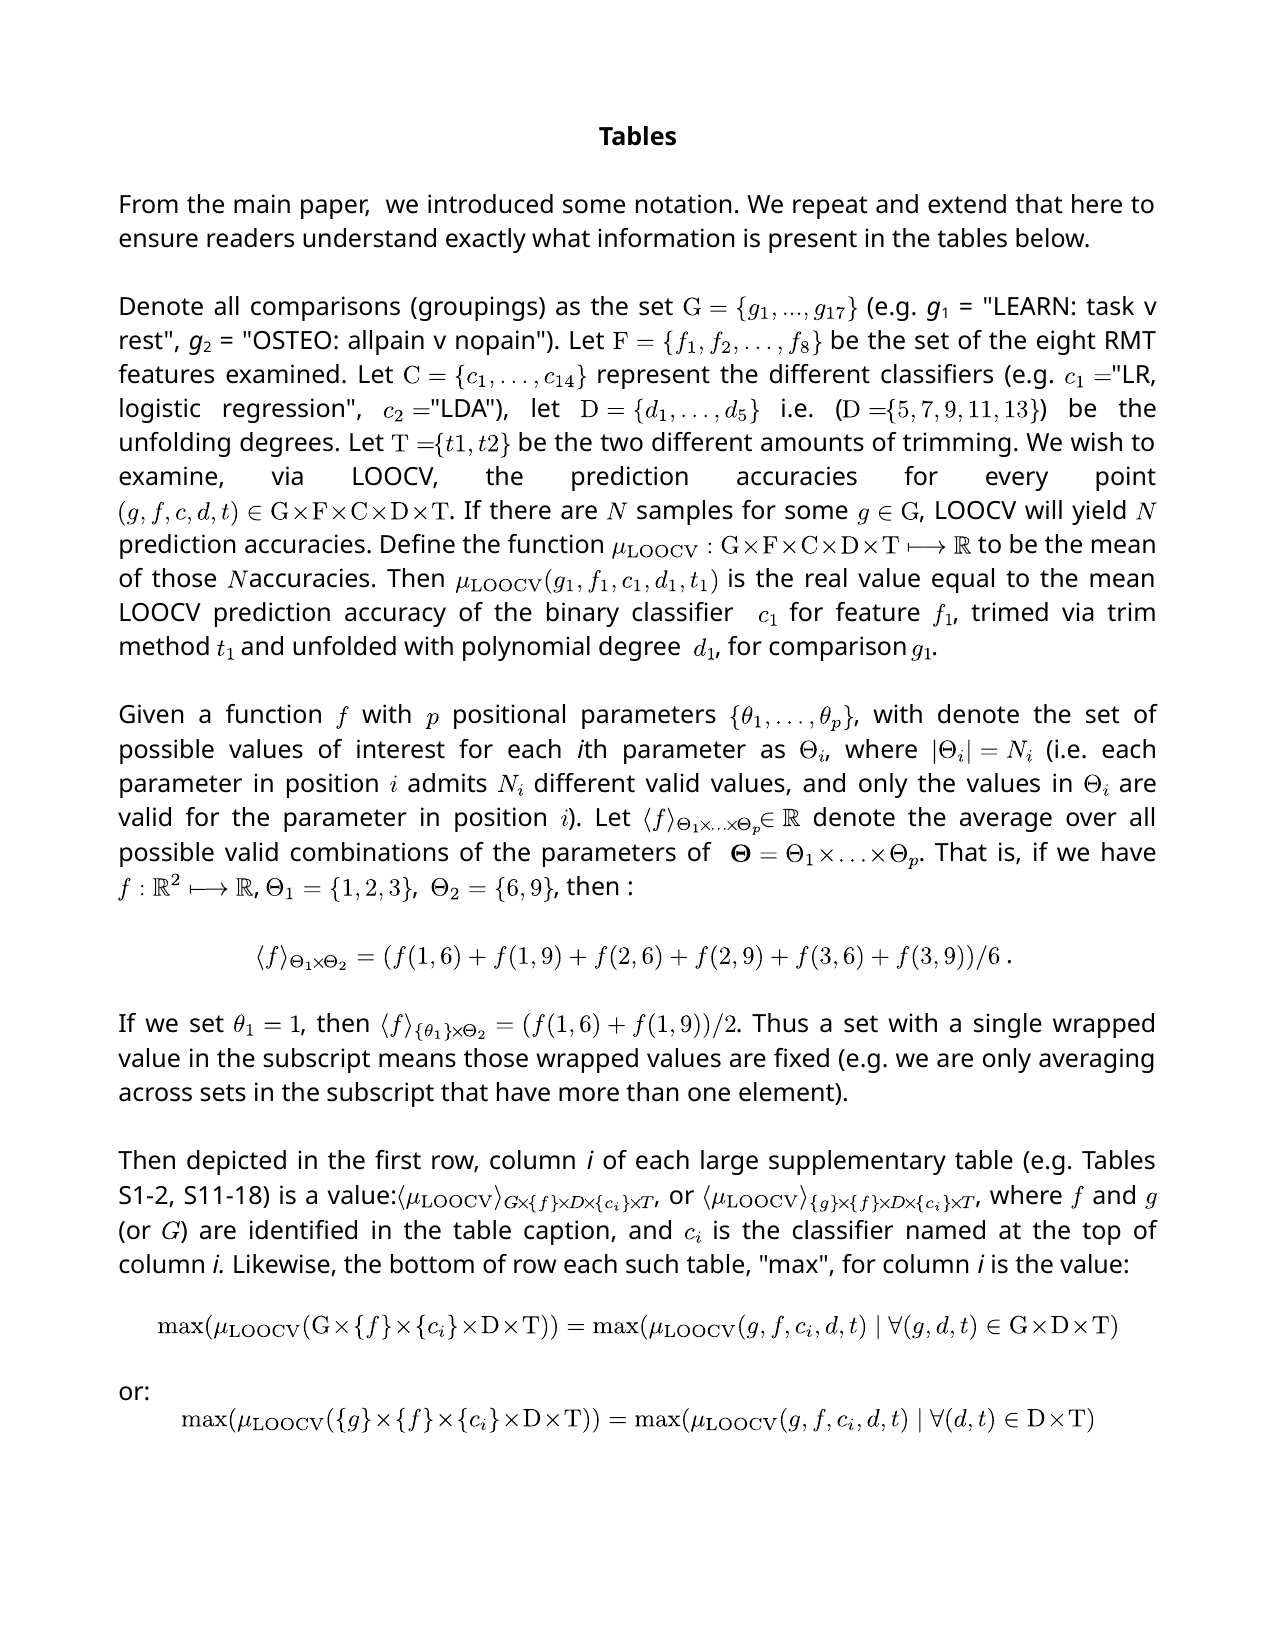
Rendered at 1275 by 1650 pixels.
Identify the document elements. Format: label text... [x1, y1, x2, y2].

text If we set , then . Thus a set with a single wrapped value in the subscript means those wrapped values are fixed (e.g. we are only averaging across sets in the subscript that have more than one element). [118, 1005, 1157, 1109]
text Denote all comparisons (groupings) as the set (e.g. g1 = "LEARN: task v rest", g2 = "OSTEO: allpain v nopain"). Let be the set of the eight RMT features examined. Let represent the different classifiers (e.g. "LR, logistic regression", "LDA"), let i.e. () be the unfolding degrees. Let be the two different amounts of trimming. We wish to examine, via LOOCV, the prediction accuracies for every point . If there are samples for some , LOOCV will yield prediction accuracies. Define the function to be the mean of those accuracies. Then is the real value equal to the mean LOOCV prediction accuracy of the binary classifier for feature , trimed via trim method and unfolded with polynomial degree , for comparison . [118, 288, 1157, 663]
text From the main paper, we introduced some notation. We repeat and extend that here to ensure readers understand exactly what information is present in the tables below. [118, 186, 1157, 254]
text or: [118, 1374, 1157, 1408]
text Tables [118, 118, 1157, 152]
text Given a function with positional parameters , with denote the set of possible values of interest for each ith parameter as , where (i.e. each parameter in position admits different valid values, and only the values in are valid for the parameter in position ). Let denote the average over all possible valid combinations of the parameters of . That is, if we have , , , then : [118, 697, 1157, 903]
text . [118, 937, 1157, 971]
text Then depicted in the first row, column i of each large supplementary table (e.g. Tables S1-2, S11-18) is a value:, or , where and (or ) are identified in the table caption, and is the classifier named at the top of column i. Likewise, the bottom of row each such table, "max", for column i is the value: [118, 1143, 1157, 1281]
